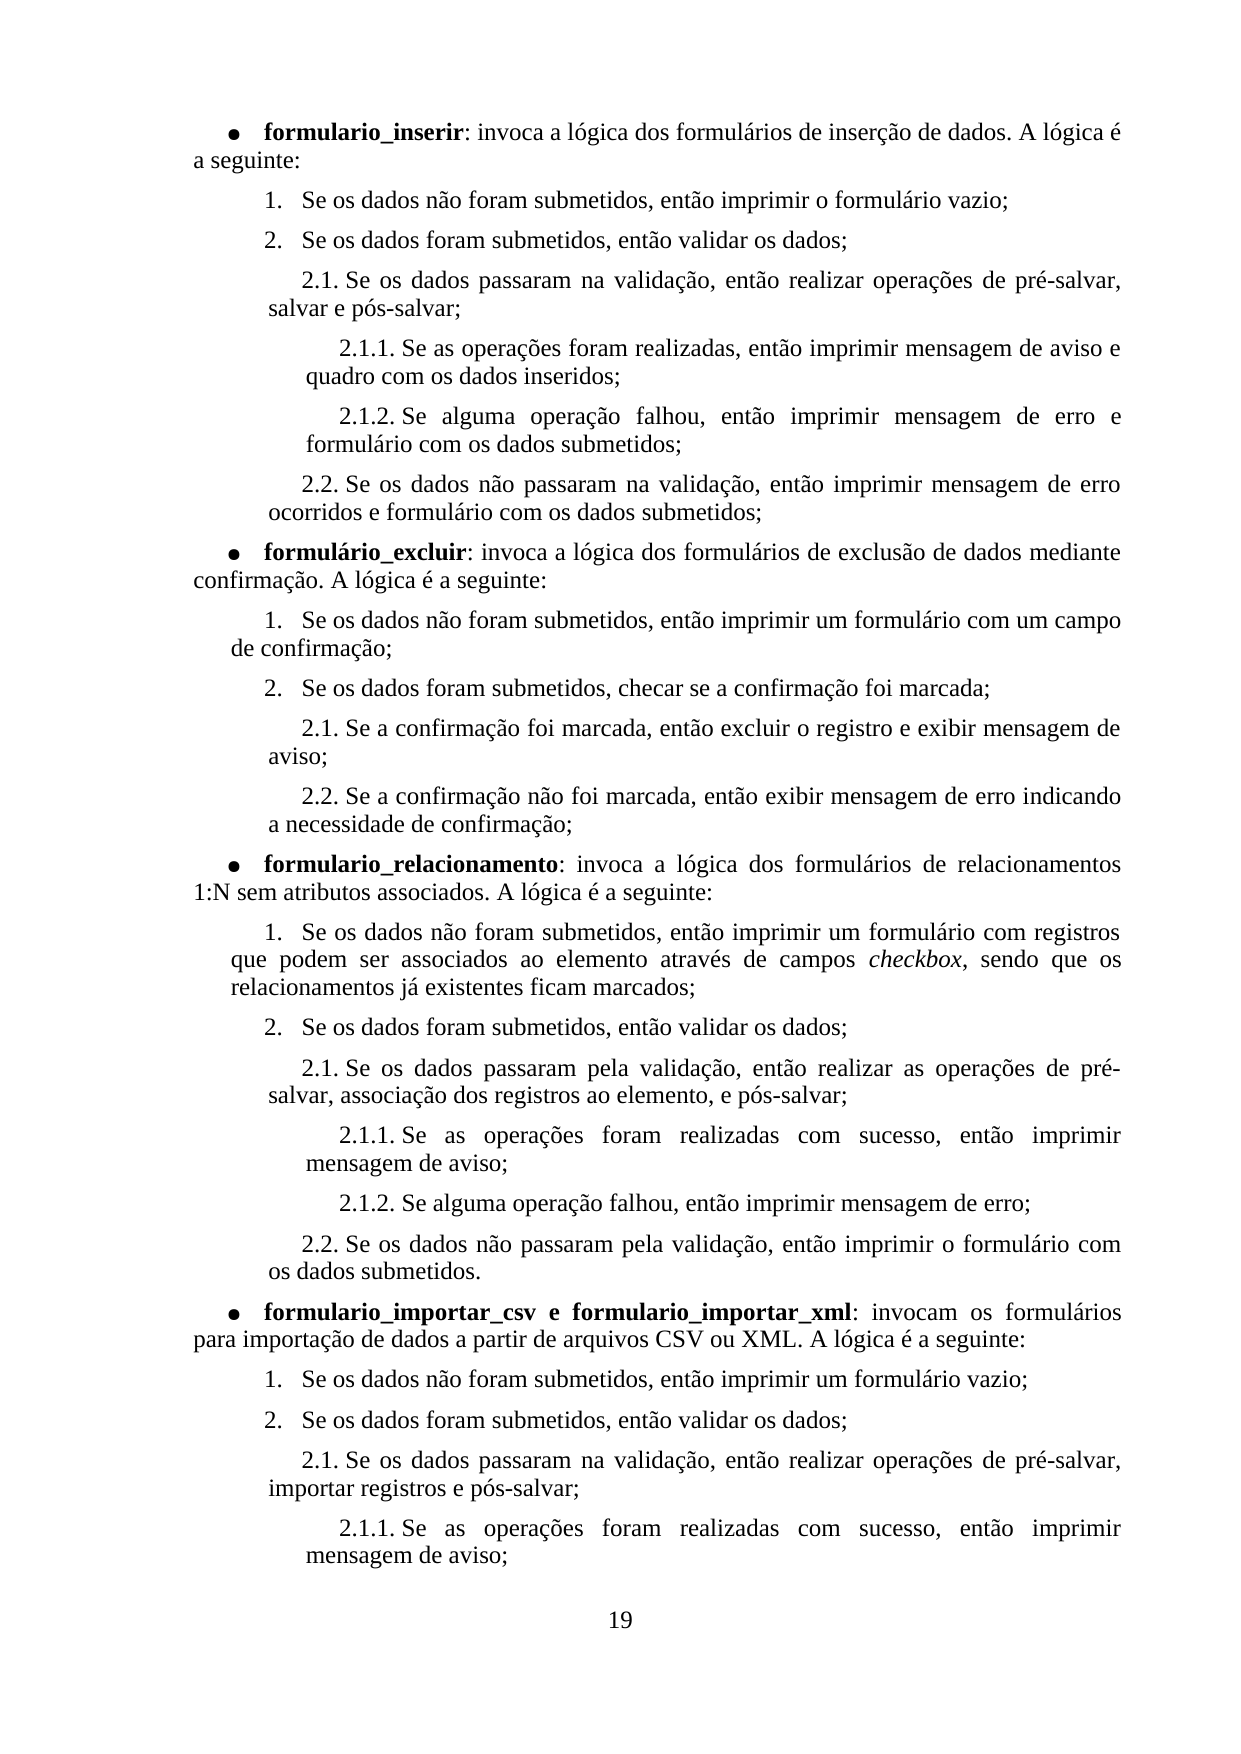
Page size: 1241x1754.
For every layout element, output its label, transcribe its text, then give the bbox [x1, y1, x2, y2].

list Se os dados foram submetidos, então validar os dados; [193, 1406, 1122, 1433]
list Se os dados passaram pela validação, então realizar as operações de pré-salvar, associação dos registros ao elemento, e pós-salvar; [231, 1054, 1122, 1109]
list Se as operações foram realizadas, então imprimir mensagem de aviso e quadro com os dados inseridos; [268, 334, 1122, 390]
list Se os dados não foram submetidos, então imprimir um formulário com um campo de confirmação; [193, 606, 1122, 661]
list Se as operações foram realizadas com sucesso, então imprimir mensagem de aviso; [268, 1122, 1122, 1177]
list Se os dados foram submetidos, então validar os dados; [193, 226, 1122, 254]
list formulario_inserir: invoca a lógica dos formulários de inserção de dados. A lógica é a seguinte: [156, 118, 1122, 173]
list Se os dados não foram submetidos, então imprimir o formulário vazio; [193, 186, 1122, 214]
list Se as operações foram realizadas com sucesso, então imprimir mensagem de aviso; [268, 1514, 1122, 1569]
list Se os dados não passaram na validação, então imprimir mensagem de erro ocorridos e formulário com os dados submetidos; [231, 470, 1122, 526]
list formulário_excluir: invoca a lógica dos formulários de exclusão de dados mediante confirmação. A lógica é a seguinte: [156, 538, 1122, 593]
list Se a confirmação foi marcada, então excluir o registro e exibir mensagem de aviso; [231, 714, 1122, 769]
list Se os dados foram submetidos, então validar os dados; [193, 1013, 1122, 1041]
list Se os dados não foram submetidos, então imprimir um formulário com registros que podem ser associados ao elemento através de campos checkbox, sendo que os relacionamentos já existentes ficam marcados; [193, 918, 1122, 1001]
list Se a confirmação não foi marcada, então exibir mensagem de erro indicando a necessidade de confirmação; [231, 782, 1122, 837]
list Se alguma operação falhou, então imprimir mensagem de erro; [268, 1189, 1122, 1217]
list Se os dados não foram submetidos, então imprimir um formulário vazio; [193, 1366, 1122, 1393]
list Se os dados não passaram pela validação, então imprimir o formulário com os dados submetidos. [231, 1230, 1122, 1285]
list formulario_importar_csv e formulario_importar_xml: invocam os formulários para importação de dados a partir de arquivos CSV ou XML. A lógica é a seguinte: [156, 1298, 1122, 1353]
list Se os dados passaram na validação, então realizar operações de pré-salvar, salvar e pós-salvar; [231, 266, 1122, 322]
list Se os dados foram submetidos, checar se a confirmação foi marcada; [193, 674, 1122, 702]
list formulario_relacionamento: invoca a lógica dos formulários de relacionamentos 1:N sem atributos associados. A lógica é a seguinte: [156, 850, 1122, 905]
list Se os dados passaram na validação, então realizar operações de pré-salvar, importar registros e pós-salvar; [231, 1446, 1122, 1501]
list Se alguma operação falhou, então imprimir mensagem de erro e formulário com os dados submetidos; [268, 402, 1122, 458]
